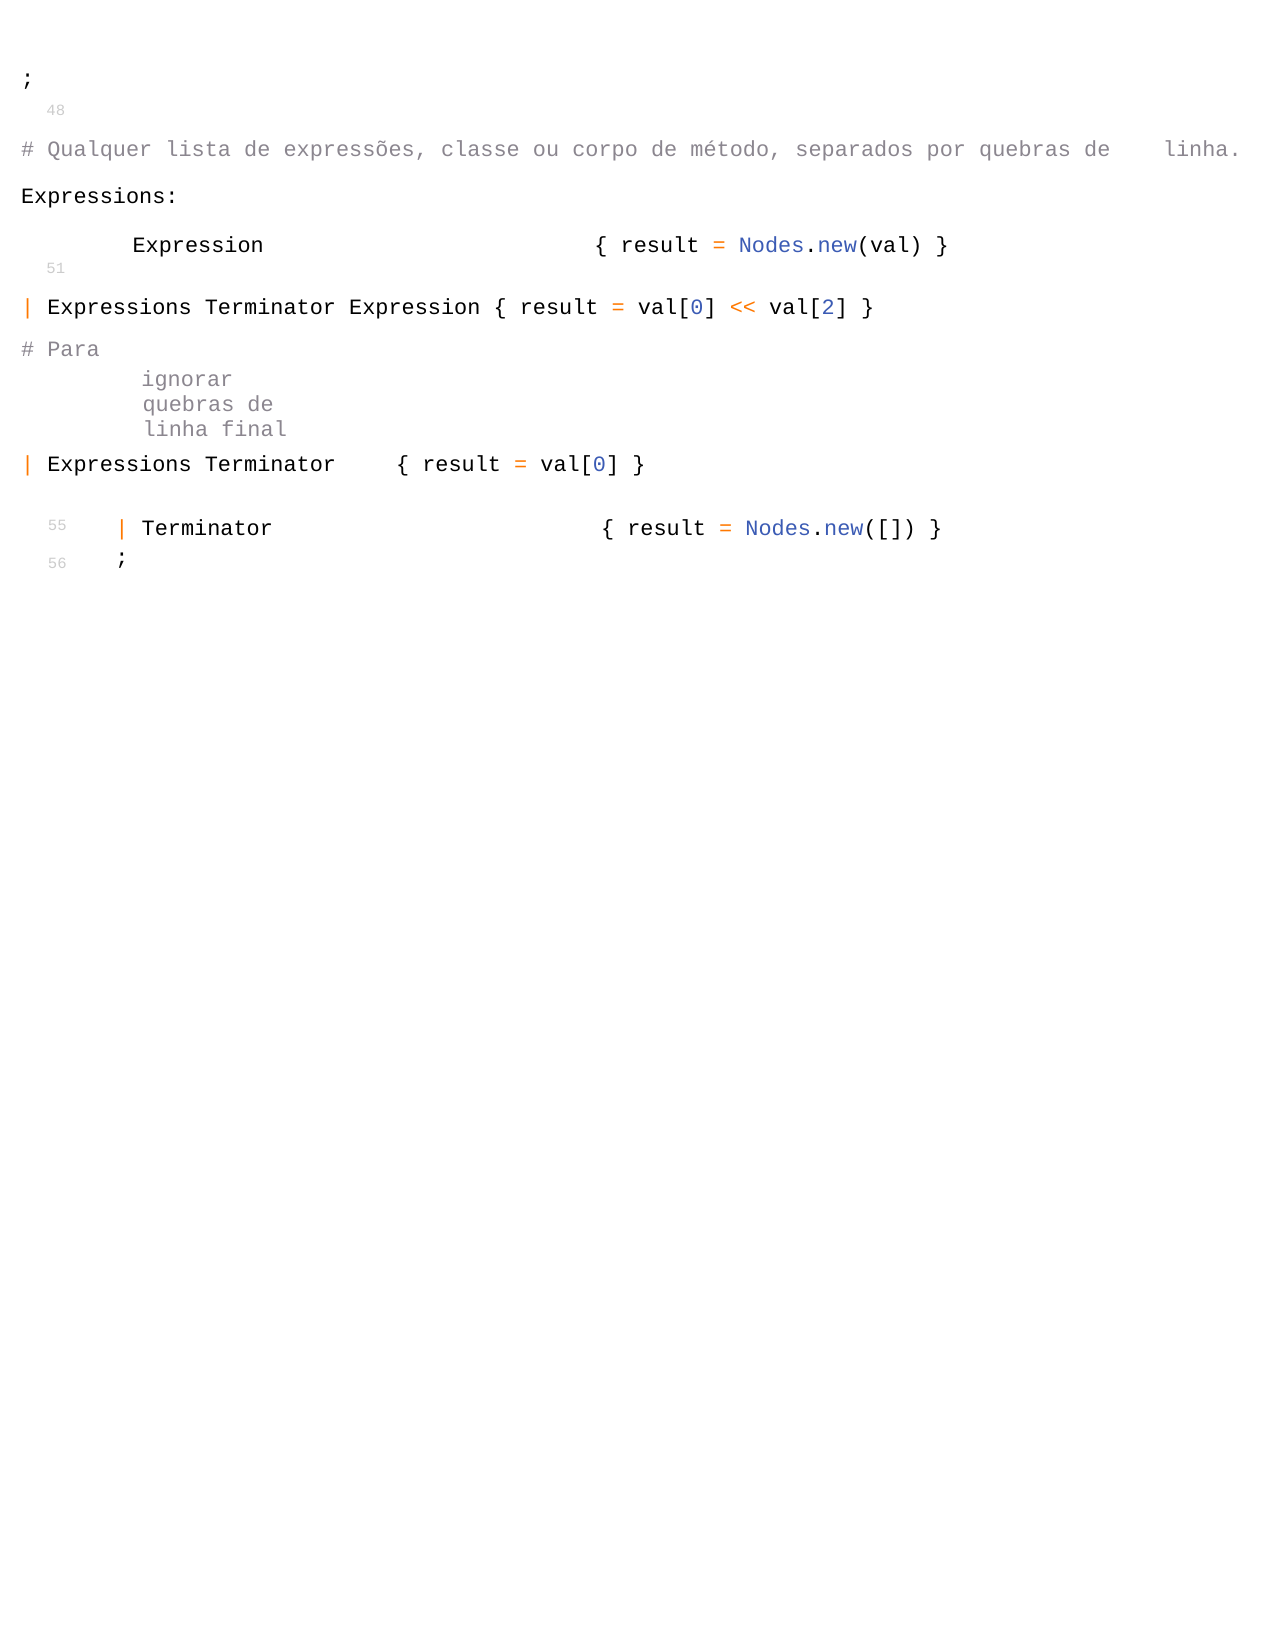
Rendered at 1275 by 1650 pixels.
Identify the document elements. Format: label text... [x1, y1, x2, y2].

table_cell ; [115, 545, 588, 576]
list | Expressions Terminator { result = val[0] } [0, 453, 1274, 478]
table_header | Terminator [115, 518, 588, 545]
text ignorar quebras de linha final [141, 368, 333, 443]
text 48 [46, 103, 1219, 120]
text 51 [46, 261, 1219, 278]
list | Expressions Terminator Expression { result = val[0] << val[2] } [0, 296, 1274, 321]
text Expression { result = Nodes.new(val) } [21, 230, 1274, 259]
list # Qualquer lista de expressões, classe ou corpo de método, separados por quebras de linha. [0, 138, 1274, 163]
table_cell 56 [48, 545, 115, 576]
table_cell [588, 545, 955, 576]
list ; [0, 67, 1274, 92]
list # Para [0, 337, 1274, 363]
list Expressions: [0, 185, 1274, 210]
table_header 55 [48, 518, 115, 545]
table_header { result = Nodes.new([]) } [588, 518, 955, 545]
